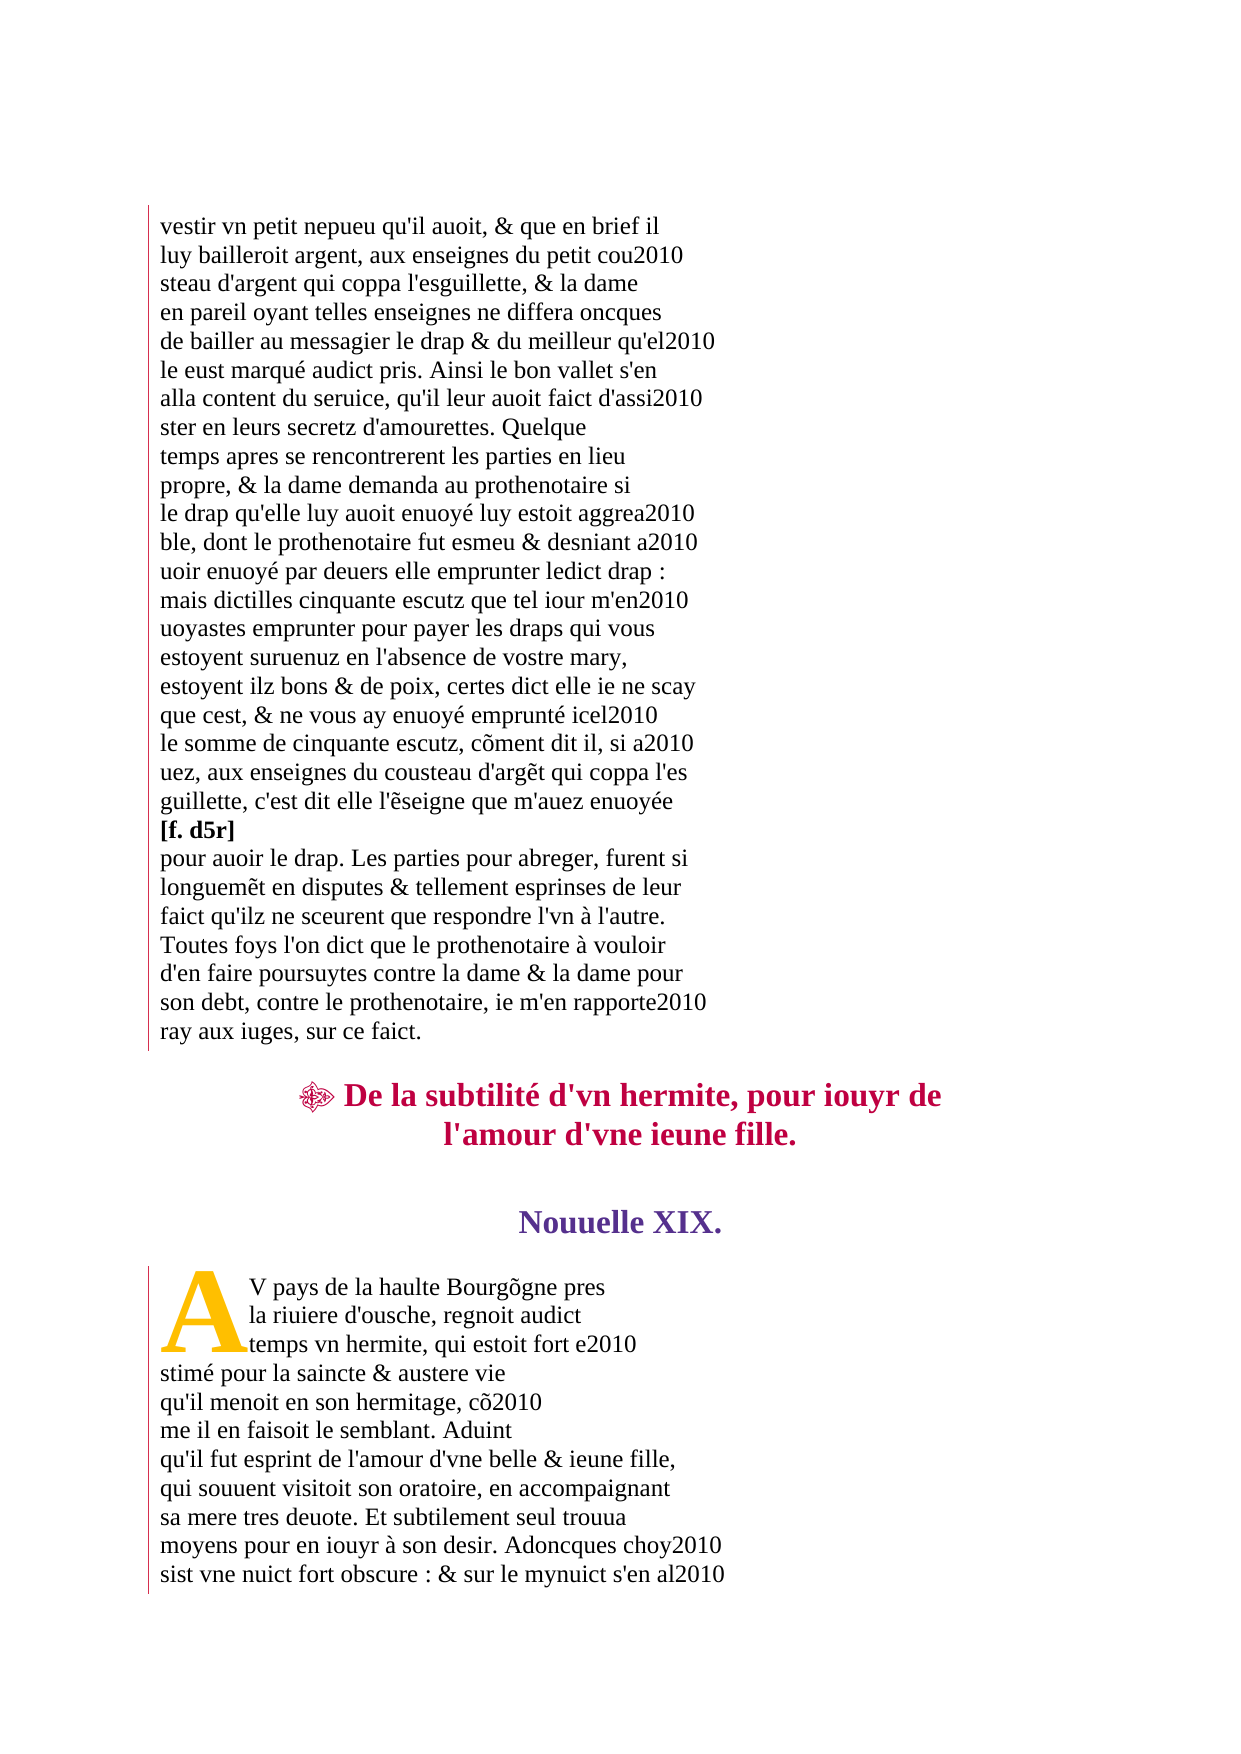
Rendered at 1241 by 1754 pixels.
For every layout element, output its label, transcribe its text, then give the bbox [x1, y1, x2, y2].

text ❧ De la subtilité d'vn hermite, pour iouyr de l'amour d'vne ieune fille. [148, 1076, 1093, 1152]
text AV pays de la haulte Bourgõgne pres la riuiere d'ousche, regnoit audict temps vn hermite, qui estoit fort e2010 stimé pour la saincte & austere vie qu'il menoit en son hermitage, cõ2010 me il en faisoit le semblant. Aduint qu'il fut esprint de l'amour d'vne belle & ieune fille, qui souuent visitoit son oratoire, en accompaignant sa mere tres deuote. Et subtilement seul trouua moyens pour en iouyr à son desir. Adoncques choy2010 sist vne nuict fort obscure : & sur le mynuict s'en al2010 [149, 1266, 1093, 1594]
text vestir vn petit nepueu qu'il auoit, & que en brief il luy bailleroit argent, aux enseignes du petit cou2010 steau d'argent qui coppa l'esguillette, & la dame en pareil oyant telles enseignes ne differa oncques de bailler au messagier le drap & du meilleur qu'el2010 le eust marqué audict pris. Ainsi le bon vallet s'en alla content du seruice, qu'il leur auoit faict d'assi2010 ster en leurs secretz d'amourettes. Quelque temps apres se rencontrerent les parties en lieu propre, & la dame demanda au prothenotaire si le drap qu'elle luy auoit enuoyé luy estoit aggrea2010 ble, dont le prothenotaire fut esmeu & desniant a2010 uoir enuoyé par deuers elle emprunter ledict drap : mais dictilles cinquante escutz que tel iour m'en2010 uoyastes emprunter pour payer les draps qui vous estoyent suruenuz en l'absence de vostre mary, estoyent ilz bons & de poix, certes dict elle ie ne scay que cest, & ne vous ay enuoyé emprunté icel2010 le somme de cinquante escutz, cõment dit il, si a2010 uez, aux enseignes du cousteau d'argẽt qui coppa l'es guillette, c'est dit elle l'ẽseigne que m'auez enuoyée [f. d5r] pour auoir le drap. Les parties pour abreger, furent si longuemẽt en disputes & tellement esprinses de leur faict qu'ilz ne sceurent que respondre l'vn à l'autre. Toutes foys l'on dict que le prothenotaire à vouloir d'en faire poursuytes contre la dame & la dame pour son debt, contre le prothenotaire, ie m'en rapporte2010 ray aux iuges, sur ce faict. [149, 205, 1093, 1051]
text Nouuelle XIX. [148, 1202, 1093, 1241]
